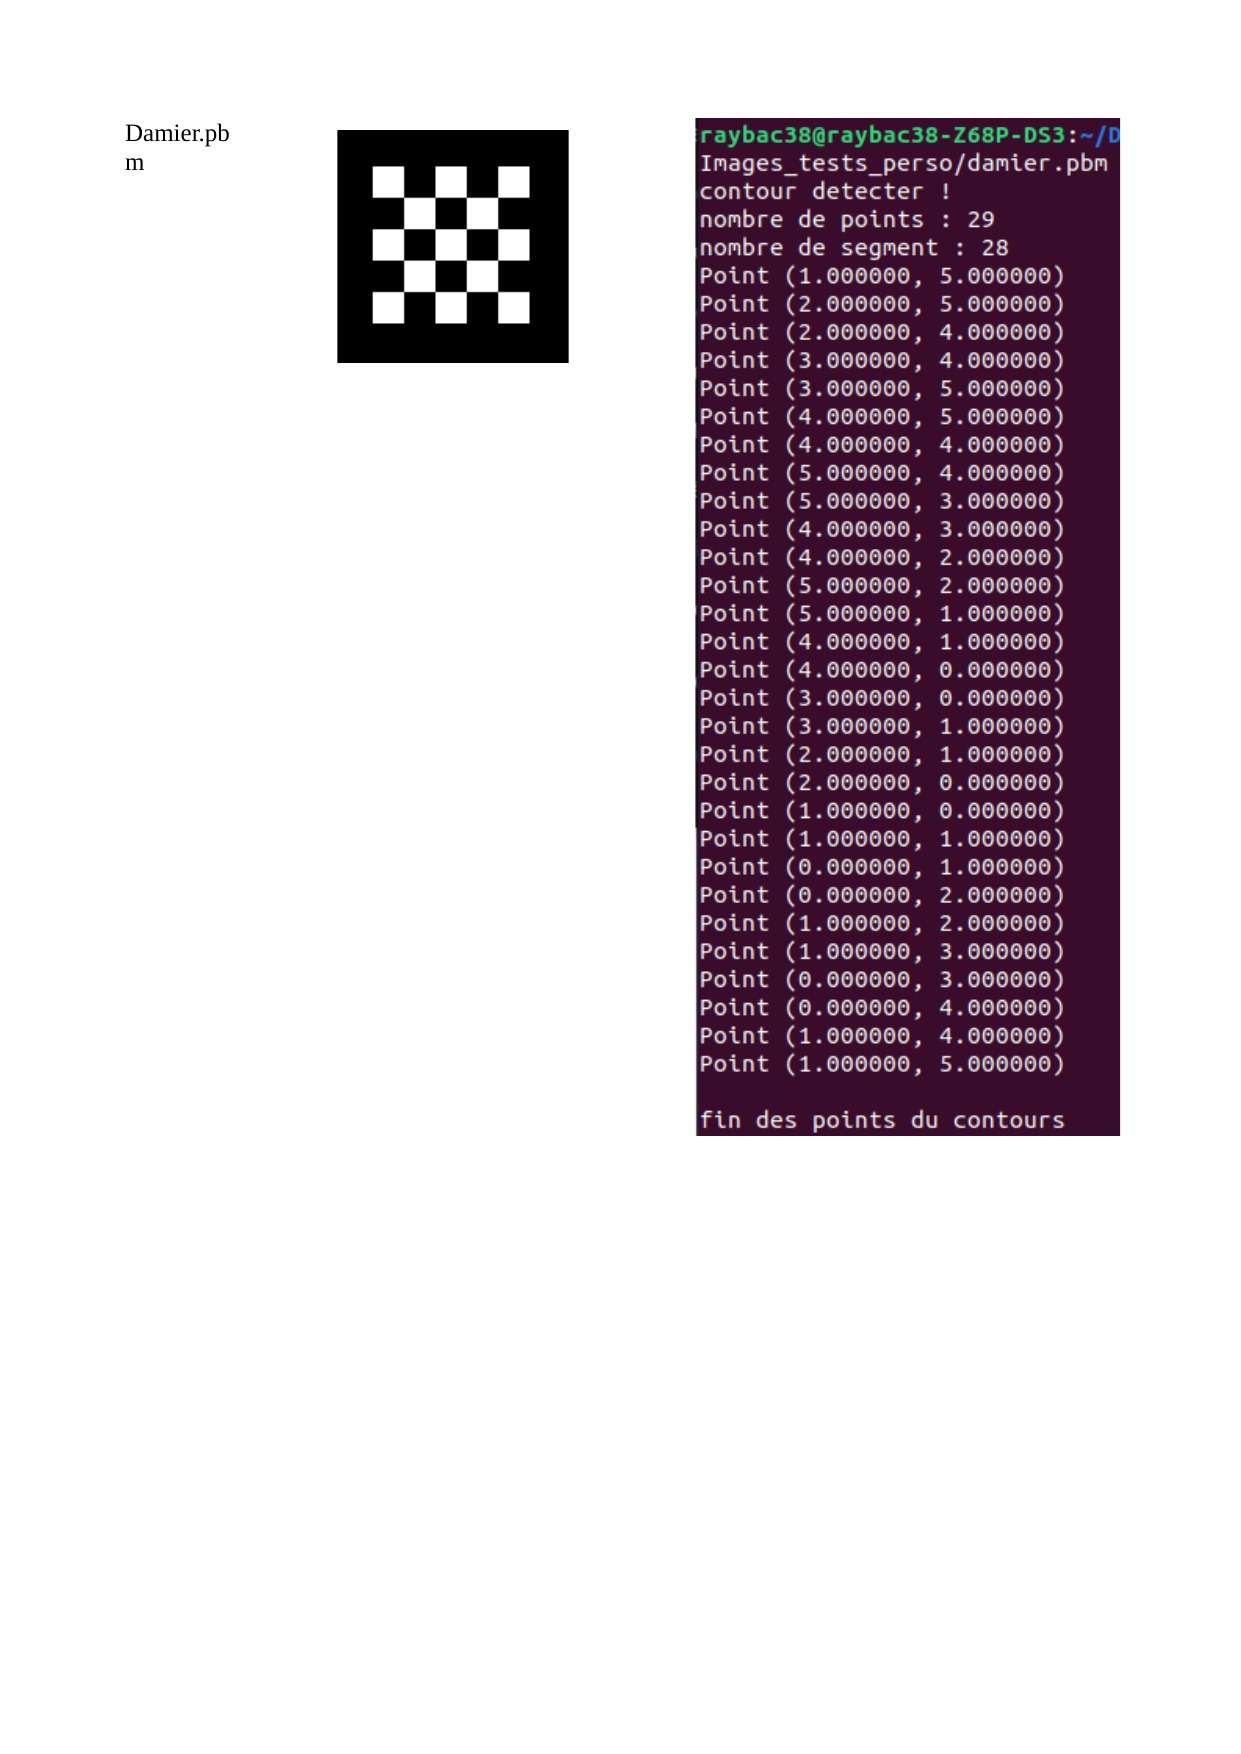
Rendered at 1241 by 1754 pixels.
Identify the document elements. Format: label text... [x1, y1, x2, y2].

table_cell [692, 118, 1123, 1164]
table_cell Damier.pbm [125, 118, 231, 1164]
picture [695, 118, 1121, 1136]
picture [337, 130, 569, 363]
table_cell [231, 118, 692, 1164]
